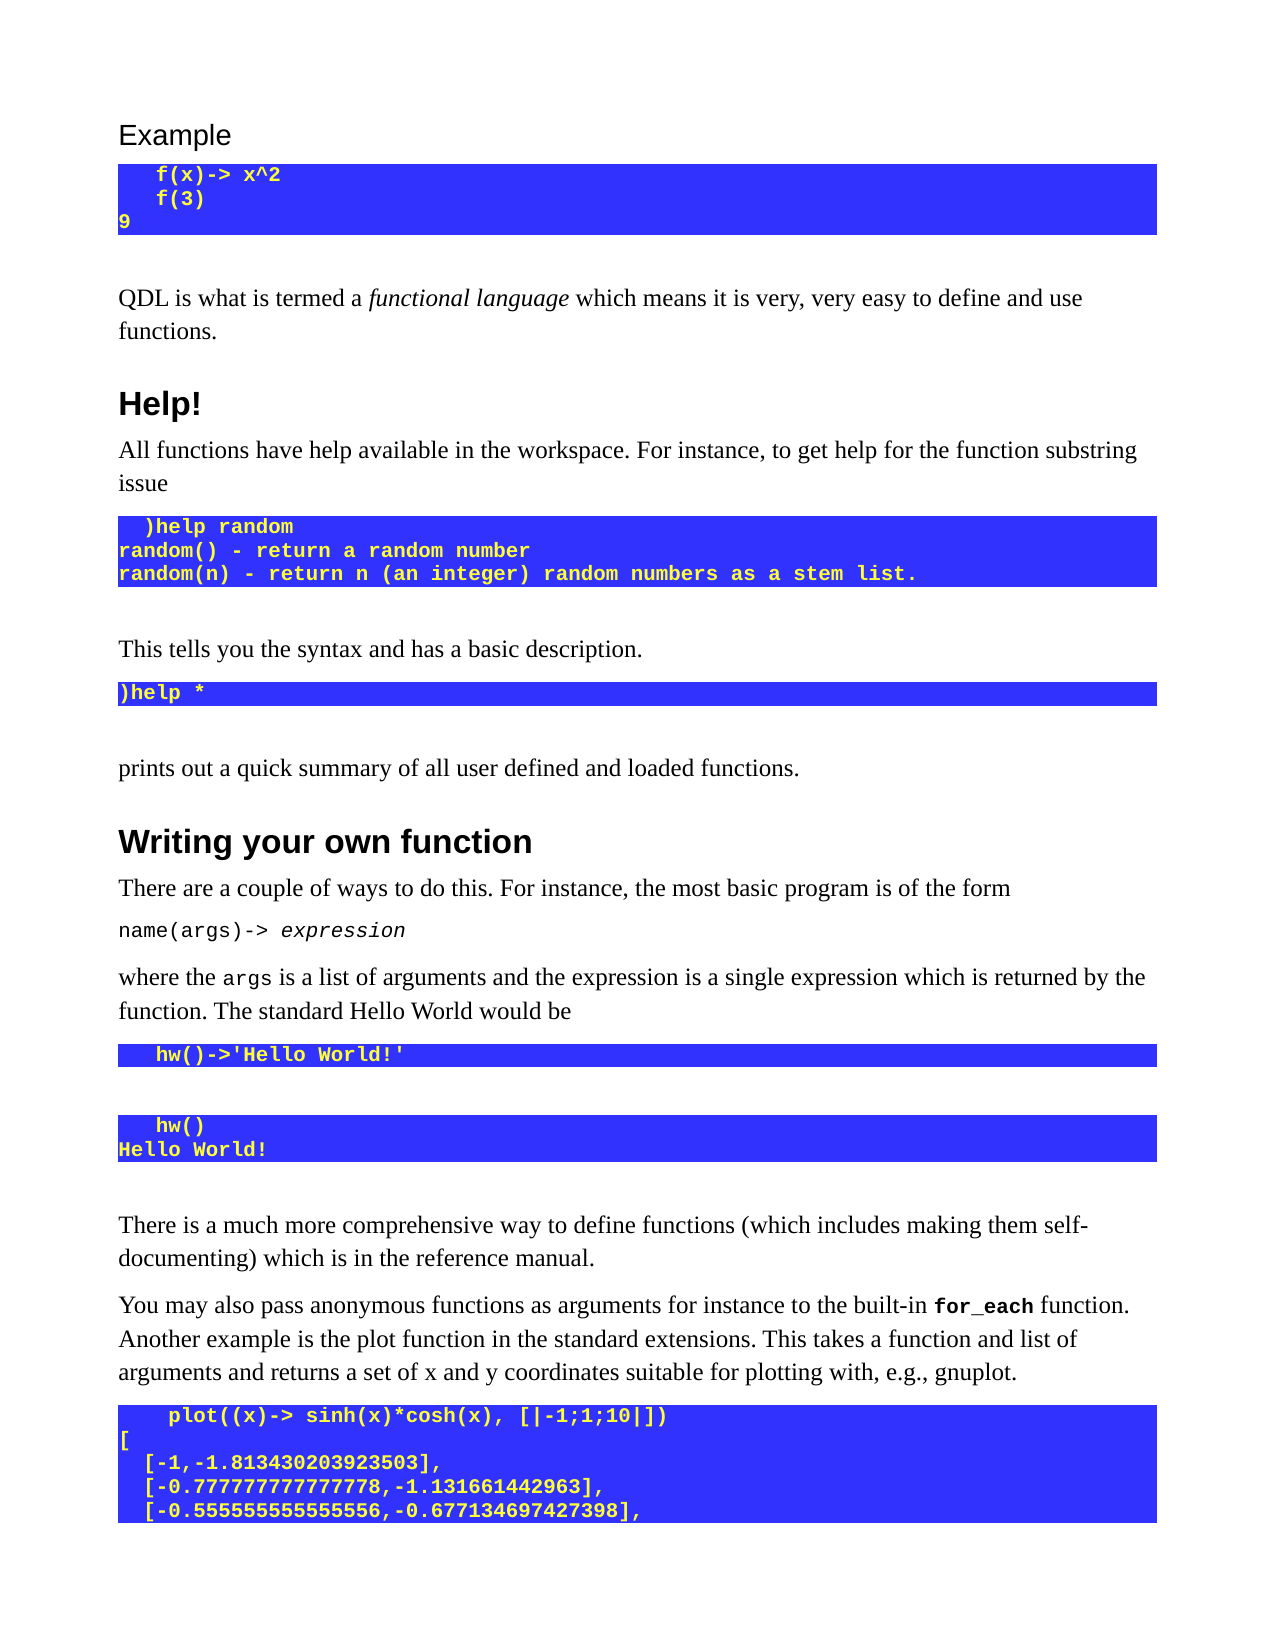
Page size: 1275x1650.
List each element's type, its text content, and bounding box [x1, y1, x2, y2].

text There is a much more comprehensive way to define functions (which includes making them self-documenting) which is in the reference manual. [118, 1210, 1157, 1272]
text )help random [118, 516, 1157, 539]
text hw() [118, 1115, 1157, 1139]
text )help * [118, 682, 1157, 706]
subtitle Help! [118, 384, 1157, 423]
text prints out a quick summary of all user defined and loaded functions. [118, 753, 1157, 782]
text [-0.555555555555556,-0.677134697427398], [118, 1499, 1157, 1523]
text All functions have help available in the workspace. For instance, to get help for the function substring issue [118, 435, 1157, 497]
text f(x)-> x^2 [118, 164, 1157, 188]
text f(3) [118, 188, 1157, 211]
text random() - return a random number [118, 539, 1157, 563]
text name(args)-> expression [118, 921, 1157, 944]
text QDL is what is termed a functional language which means it is very, very easy to define and use functions. [118, 283, 1157, 344]
subtitle Example [118, 118, 1157, 152]
text [-1,-1.813430203923503], [118, 1452, 1157, 1476]
text hw()->'Hello World!' [118, 1044, 1157, 1067]
text where the args is a list of arguments and the expression is a single expression which is returned by the function. The standard Hello World would be [118, 962, 1157, 1025]
text plot((x)-> sinh(x)*cosh(x), [|-1;1;10|]) [118, 1405, 1157, 1429]
text This tells you the syntax and has a basic description. [118, 634, 1157, 663]
text [-0.777777777777778,-1.131661442963], [118, 1476, 1157, 1499]
text [ [118, 1429, 1157, 1452]
text You may also pass anonymous functions as arguments for instance to the built-in for_each function. Another example is the plot function in the standard extensions. This takes a function and list of arguments and returns a set of x and y coordinates suitable for plotting with, e.g., gnuplot. [118, 1291, 1157, 1386]
subtitle Writing your own function [118, 822, 1157, 860]
text 9 [118, 211, 1157, 235]
text There are a couple of ways to do this. For instance, the most basic program is of the form [118, 873, 1157, 902]
text Hello World! [118, 1139, 1157, 1162]
text random(n) - return n (an integer) random numbers as a stem list. [118, 563, 1157, 587]
